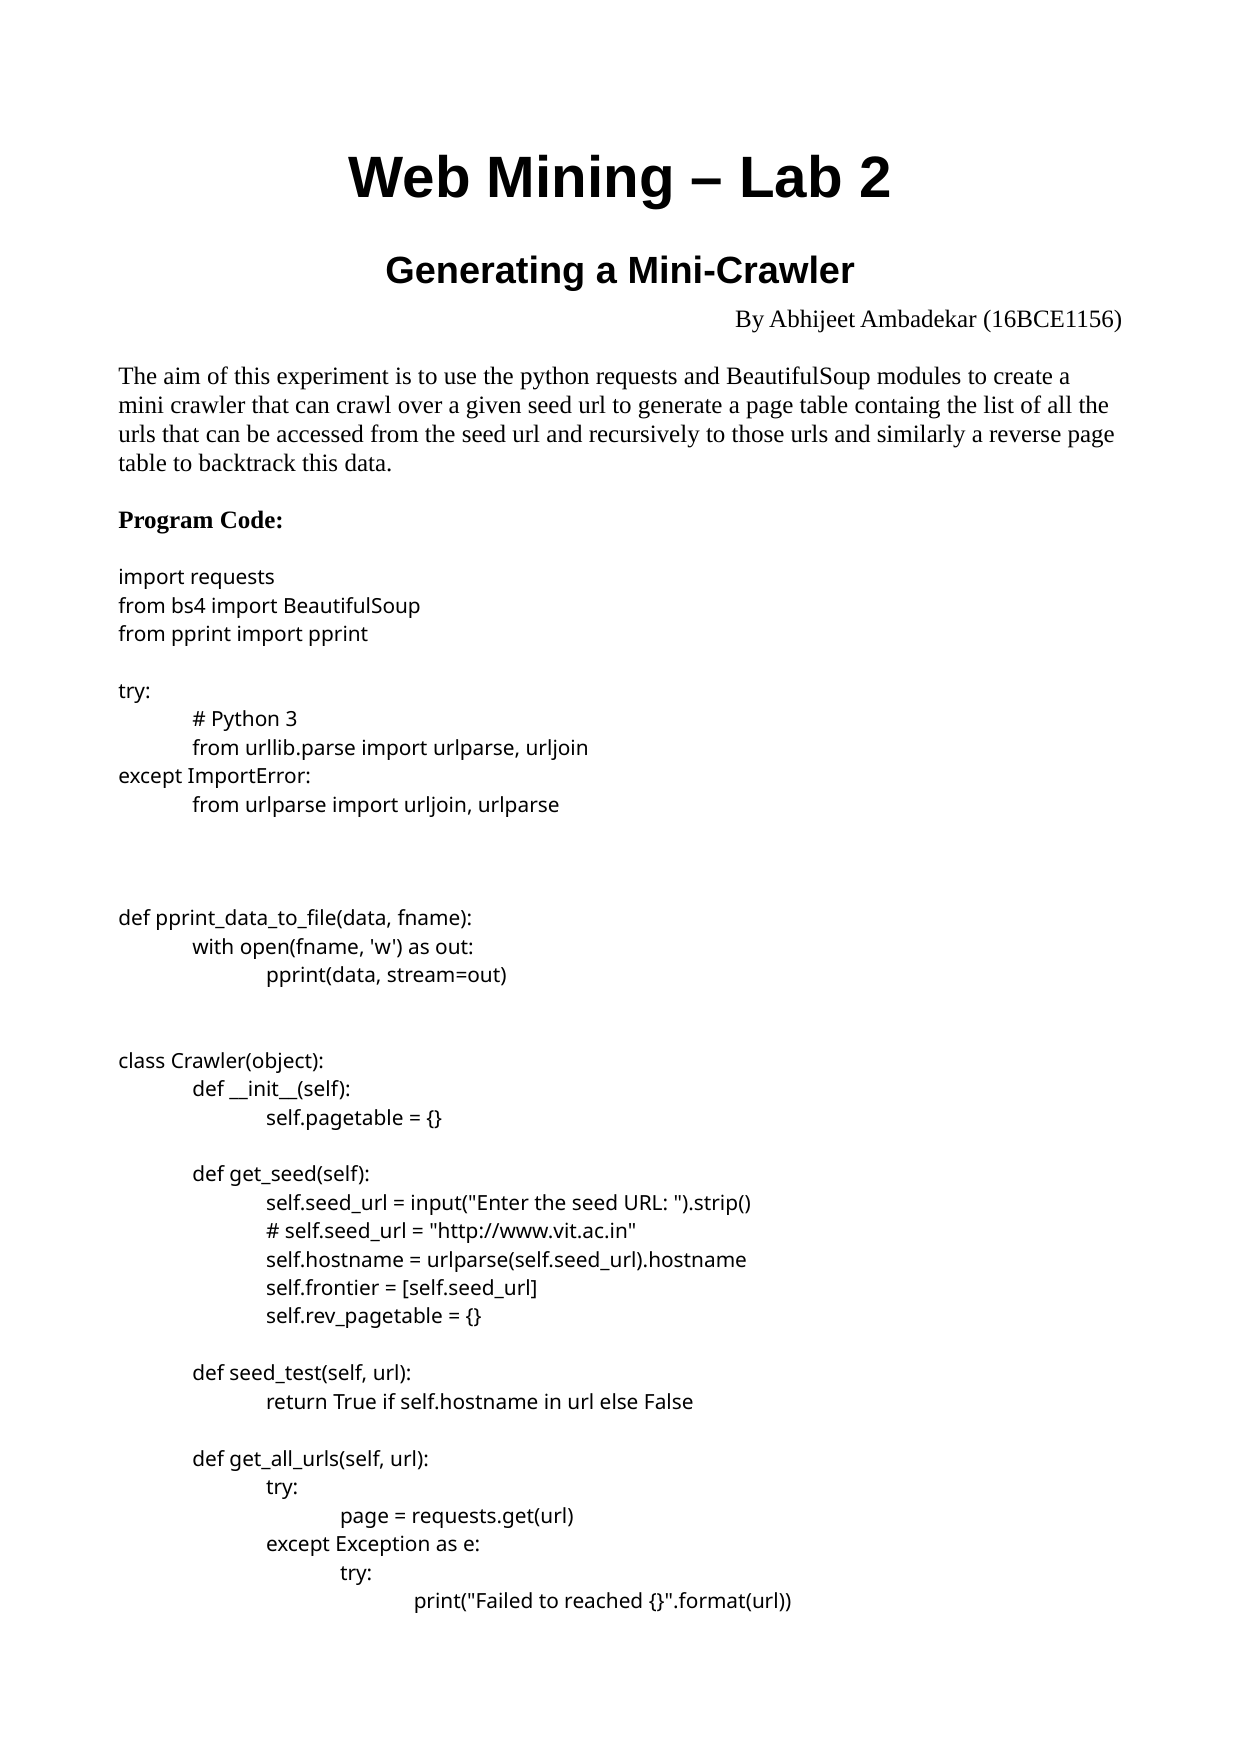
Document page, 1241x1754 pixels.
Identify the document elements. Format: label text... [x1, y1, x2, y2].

text self.seed_url = input("Enter the seed URL: ").strip() [118, 1188, 1122, 1216]
text self.frontier = [self.seed_url] [118, 1273, 1122, 1302]
text def get_all_urls(self, url): [118, 1444, 1122, 1472]
text page = requests.get(url) [118, 1501, 1122, 1529]
text class Crawler(object): [118, 1046, 1122, 1074]
text def seed_test(self, url): [118, 1358, 1122, 1387]
text pprint(data, stream=out) [118, 960, 1122, 989]
text By Abhijeet Ambadekar (16BCE1156) [118, 304, 1122, 333]
text try: [118, 1472, 1122, 1501]
text self.hostname = urlparse(self.seed_url).hostname [118, 1245, 1122, 1273]
text print("Failed to reached {}".format(url)) [118, 1586, 1122, 1614]
text return True if self.hostname in url else False [118, 1387, 1122, 1415]
text def get_seed(self): [118, 1159, 1122, 1188]
text from bs4 import BeautifulSoup [118, 591, 1122, 619]
text from pprint import pprint [118, 619, 1122, 648]
text mini crawler that can crawl over a given seed url to generate a page table containg the list of all the [118, 390, 1122, 419]
text except ImportError: [118, 761, 1122, 790]
text def pprint_data_to_file(data, fname): [118, 903, 1122, 932]
text import requests [118, 562, 1122, 591]
subtitle Generating a Mini-Crawler [118, 248, 1122, 291]
text # self.seed_url = "http://www.vit.ac.in" [118, 1216, 1122, 1245]
text table to backtrack this data. [118, 448, 1122, 476]
text try: [118, 1558, 1122, 1586]
text self.pagetable = {} [118, 1103, 1122, 1131]
text The aim of this experiment is to use the python requests and BeautifulSoup modules to create a [118, 361, 1122, 390]
text def __init__(self): [118, 1074, 1122, 1103]
title Web Mining – Lab 2 [118, 143, 1122, 210]
text from urlparse import urljoin, urlparse [118, 790, 1122, 818]
text with open(fname, 'w') as out: [118, 932, 1122, 960]
text except Exception as e: [118, 1529, 1122, 1558]
text urls that can be accessed from the seed url and recursively to those urls and similarly a reverse page [118, 419, 1122, 448]
text Program Code: [118, 505, 1122, 534]
text self.rev_pagetable = {} [118, 1302, 1122, 1330]
text try: [118, 676, 1122, 704]
text from urllib.parse import urlparse, urljoin [118, 733, 1122, 761]
text # Python 3 [118, 704, 1122, 733]
